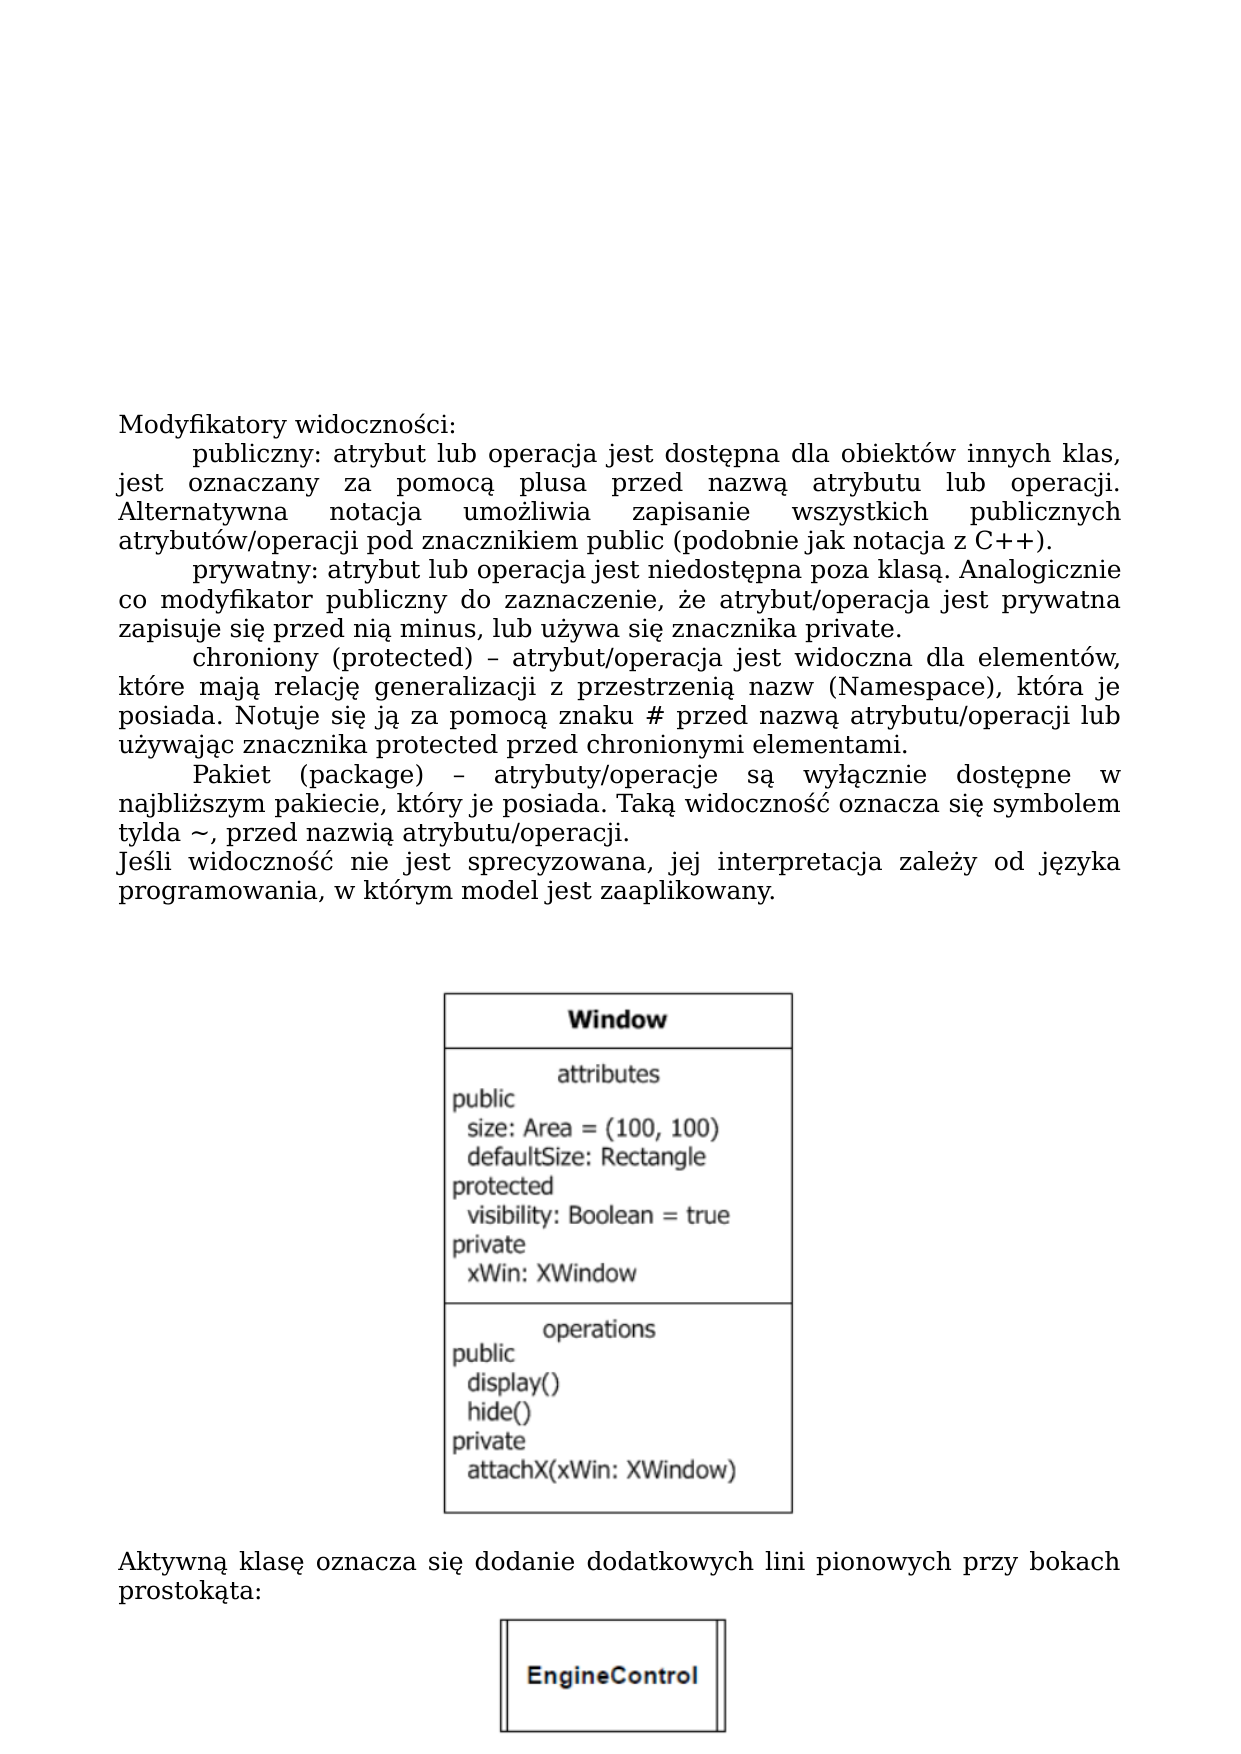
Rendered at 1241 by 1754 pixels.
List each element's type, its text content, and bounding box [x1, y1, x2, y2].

text Aktywną klasę oznacza się dodanie dodatkowych lini pionowych przy bokach prostokąta: [118, 1547, 1122, 1606]
text prywatny: atrybut lub operacja jest niedostępna poza klasą. Analogicznie co modyfikator publiczny do zaznaczenie, że atrybut/operacja jest prywatna zapisuje się przed nią minus, lub używa się znacznika private. [118, 556, 1122, 643]
text chroniony (protected) – atrybut/operacja jest widoczna dla elementów, które mają relację generalizacji z przestrzenią nazw (Namespace), która je posiada. Notuje się ją za pomocą znaku # przed nazwą atrybutu/operacji lub używając znacznika protected przed chronionymi elementami. [118, 643, 1122, 760]
text Modyfikatory widoczności: [118, 410, 1122, 439]
text Pakiet (package) – atrybuty/operacje są wyłącznie dostępne w najbliższym pakiecie, który je posiada. Taką widoczność oznacza się symbolem tylda ~, przed nazwią atrybutu/operacji. [118, 760, 1122, 847]
picture [464, 1582, 776, 1754]
text publiczny: atrybut lub operacja jest dostępna dla obiektów innych klas, jest oznaczany za pomocą plusa przed nazwą atrybutu lub operacji. Alternatywna notacja umożliwia zapisanie wszystkich publicznych atrybutów/operacji pod znacznikiem public (podobnie jak notacja z C++). [118, 439, 1122, 556]
picture [430, 973, 821, 1523]
text Jeśli widoczność nie jest sprecyzowana, jej interpretacja zależy od języka programowania, w którym model jest zaaplikowany. [118, 847, 1122, 906]
